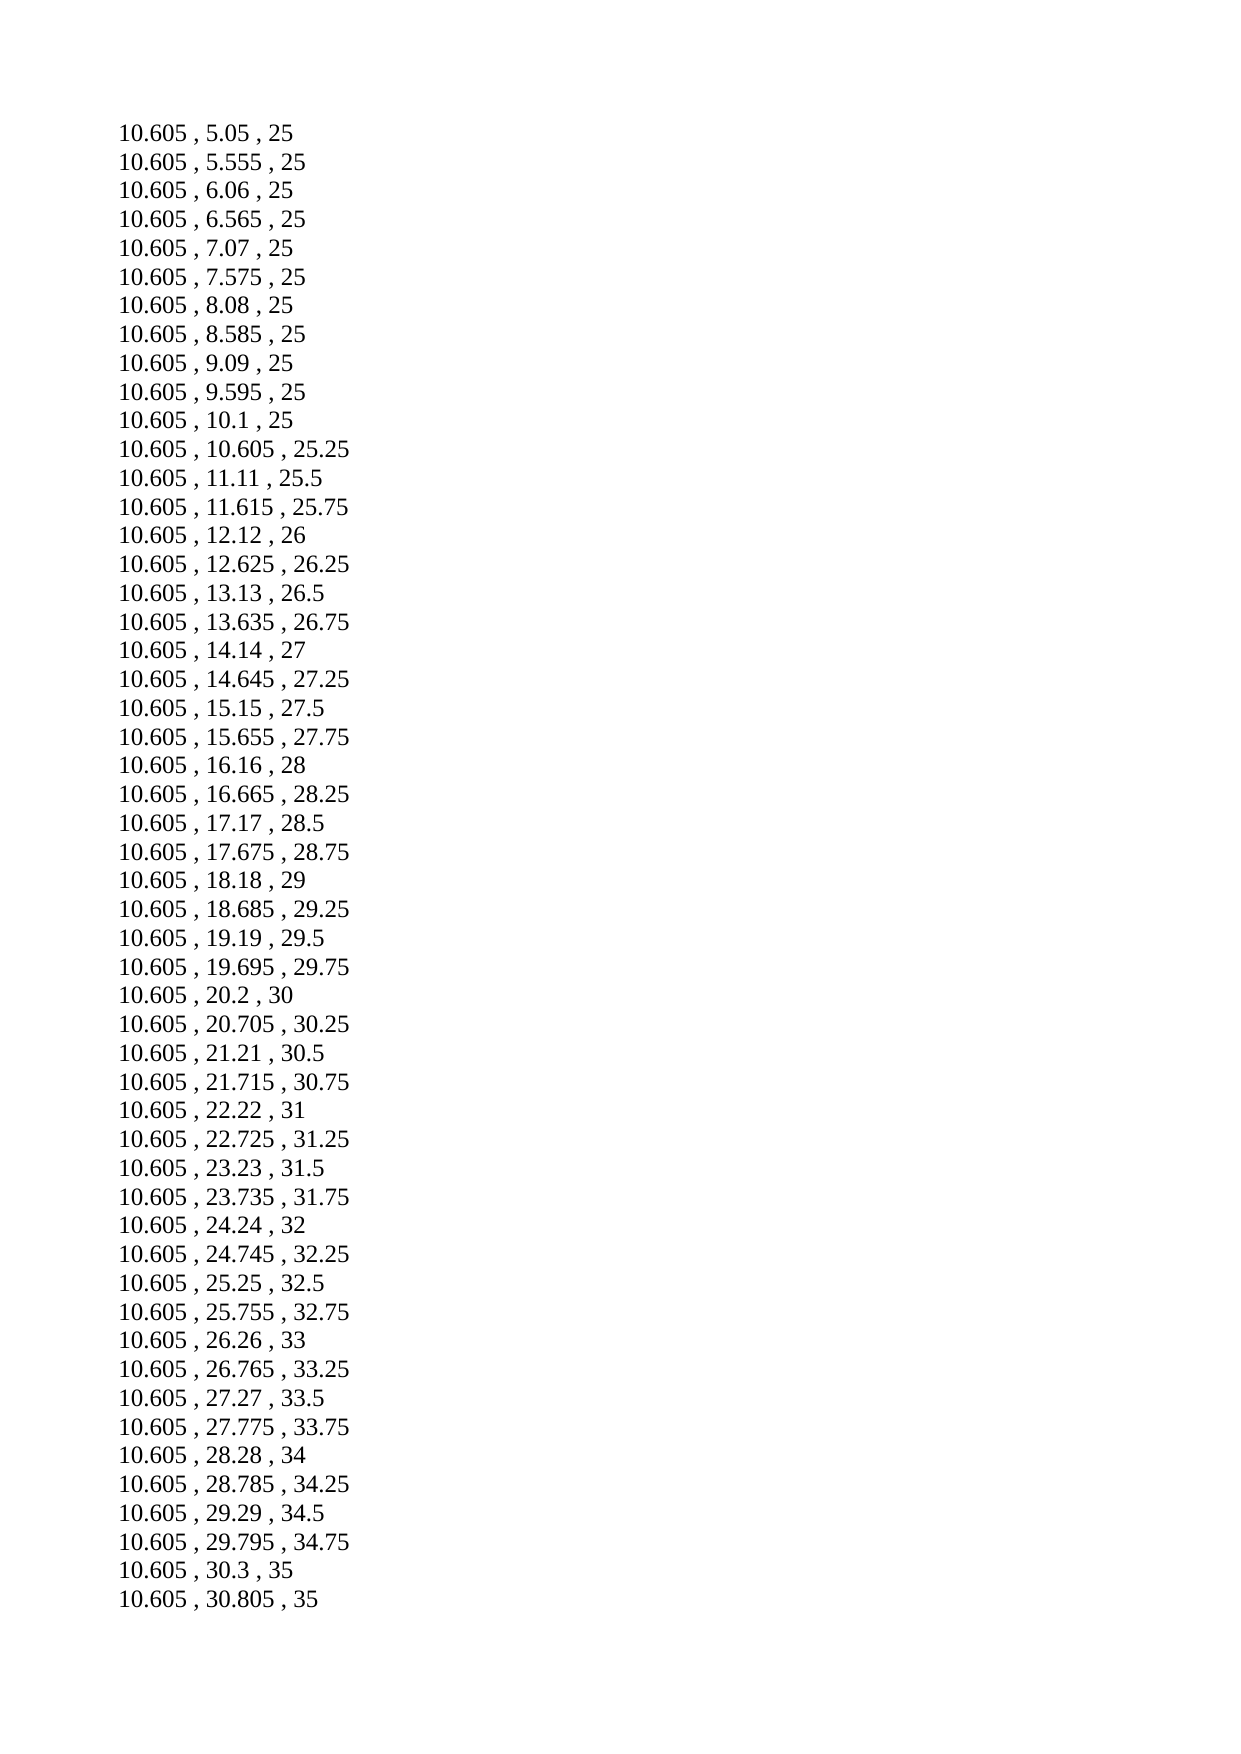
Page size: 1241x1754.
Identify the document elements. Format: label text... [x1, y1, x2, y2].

text 10.605 , 16.16 , 28 [118, 751, 1122, 779]
text 10.605 , 10.605 , 25.25 [118, 434, 1122, 463]
text 10.605 , 9.09 , 25 [118, 348, 1122, 377]
text 10.605 , 26.765 , 33.25 [118, 1354, 1122, 1383]
text 10.605 , 13.13 , 26.5 [118, 578, 1122, 607]
text 10.605 , 29.795 , 34.75 [118, 1527, 1122, 1556]
text 10.605 , 8.08 , 25 [118, 291, 1122, 319]
text 10.605 , 11.615 , 25.75 [118, 492, 1122, 521]
text 10.605 , 14.14 , 27 [118, 636, 1122, 664]
text 10.605 , 20.2 , 30 [118, 981, 1122, 1009]
text 10.605 , 27.27 , 33.5 [118, 1383, 1122, 1412]
text 10.605 , 30.805 , 35 [118, 1584, 1122, 1613]
text 10.605 , 27.775 , 33.75 [118, 1412, 1122, 1441]
text 10.605 , 16.665 , 28.25 [118, 779, 1122, 808]
text 10.605 , 13.635 , 26.75 [118, 607, 1122, 636]
text 10.605 , 22.22 , 31 [118, 1096, 1122, 1124]
text 10.605 , 5.555 , 25 [118, 147, 1122, 176]
text 10.605 , 24.745 , 32.25 [118, 1239, 1122, 1268]
text 10.605 , 17.17 , 28.5 [118, 808, 1122, 837]
text 10.605 , 30.3 , 35 [118, 1556, 1122, 1584]
text 10.605 , 28.28 , 34 [118, 1441, 1122, 1469]
text 10.605 , 24.24 , 32 [118, 1211, 1122, 1239]
text 10.605 , 14.645 , 27.25 [118, 664, 1122, 693]
text 10.605 , 15.655 , 27.75 [118, 722, 1122, 751]
text 10.605 , 5.05 , 25 [118, 118, 1122, 147]
text 10.605 , 17.675 , 28.75 [118, 837, 1122, 866]
text 10.605 , 6.565 , 25 [118, 204, 1122, 233]
text 10.605 , 26.26 , 33 [118, 1326, 1122, 1354]
text 10.605 , 6.06 , 25 [118, 176, 1122, 204]
text 10.605 , 25.755 , 32.75 [118, 1297, 1122, 1326]
text 10.605 , 19.19 , 29.5 [118, 923, 1122, 952]
text 10.605 , 21.715 , 30.75 [118, 1067, 1122, 1096]
text 10.605 , 19.695 , 29.75 [118, 952, 1122, 981]
text 10.605 , 18.685 , 29.25 [118, 894, 1122, 923]
text 10.605 , 12.12 , 26 [118, 521, 1122, 549]
text 10.605 , 21.21 , 30.5 [118, 1038, 1122, 1067]
text 10.605 , 22.725 , 31.25 [118, 1124, 1122, 1153]
text 10.605 , 20.705 , 30.25 [118, 1009, 1122, 1038]
text 10.605 , 15.15 , 27.5 [118, 693, 1122, 722]
text 10.605 , 7.07 , 25 [118, 233, 1122, 262]
text 10.605 , 28.785 , 34.25 [118, 1469, 1122, 1498]
text 10.605 , 23.735 , 31.75 [118, 1182, 1122, 1211]
text 10.605 , 29.29 , 34.5 [118, 1498, 1122, 1527]
text 10.605 , 9.595 , 25 [118, 377, 1122, 406]
text 10.605 , 25.25 , 32.5 [118, 1268, 1122, 1297]
text 10.605 , 12.625 , 26.25 [118, 549, 1122, 578]
text 10.605 , 11.11 , 25.5 [118, 463, 1122, 492]
text 10.605 , 18.18 , 29 [118, 866, 1122, 894]
text 10.605 , 8.585 , 25 [118, 319, 1122, 348]
text 10.605 , 7.575 , 25 [118, 262, 1122, 291]
text 10.605 , 10.1 , 25 [118, 406, 1122, 434]
text 10.605 , 23.23 , 31.5 [118, 1153, 1122, 1182]
